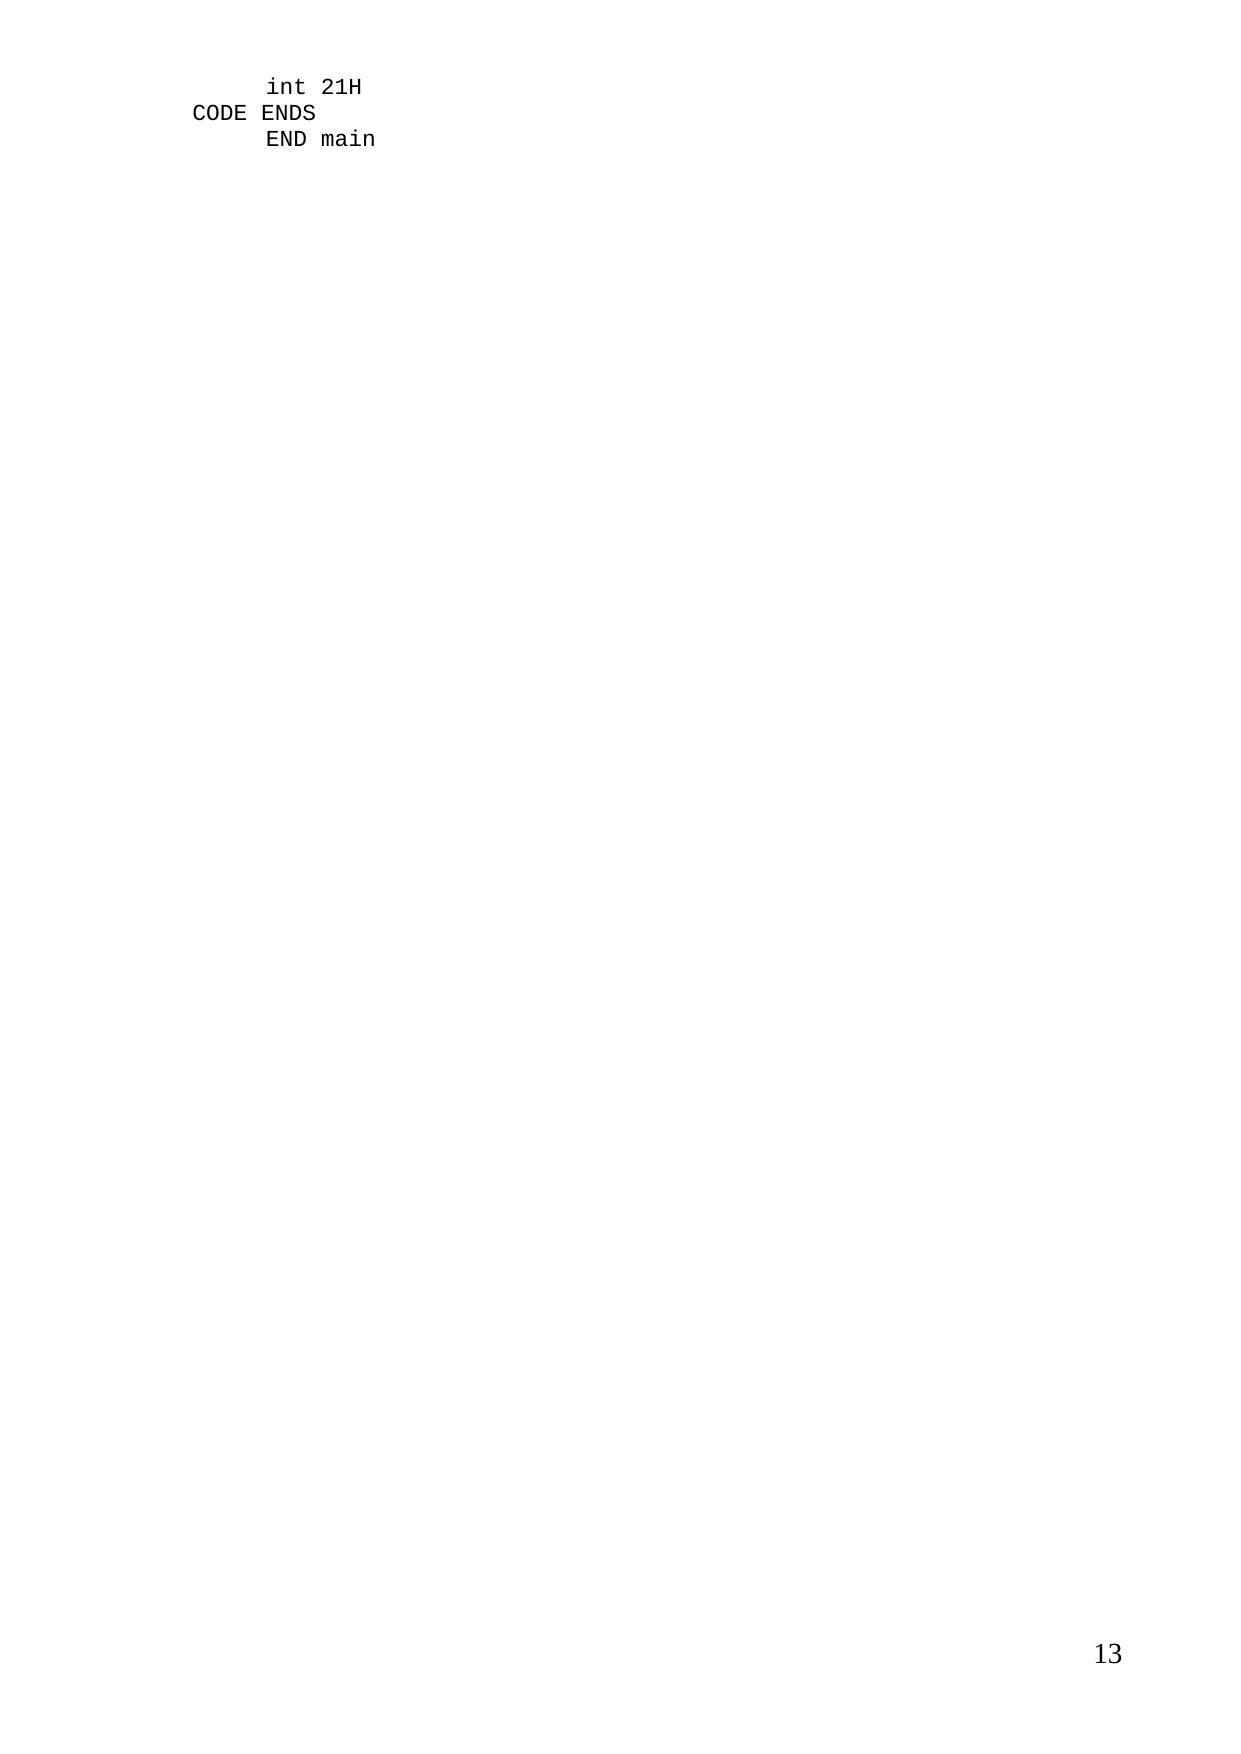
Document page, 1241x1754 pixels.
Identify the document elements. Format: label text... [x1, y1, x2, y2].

text int 21H [118, 75, 1122, 101]
text CODE ENDS [118, 101, 1122, 127]
text END main [118, 127, 1122, 153]
